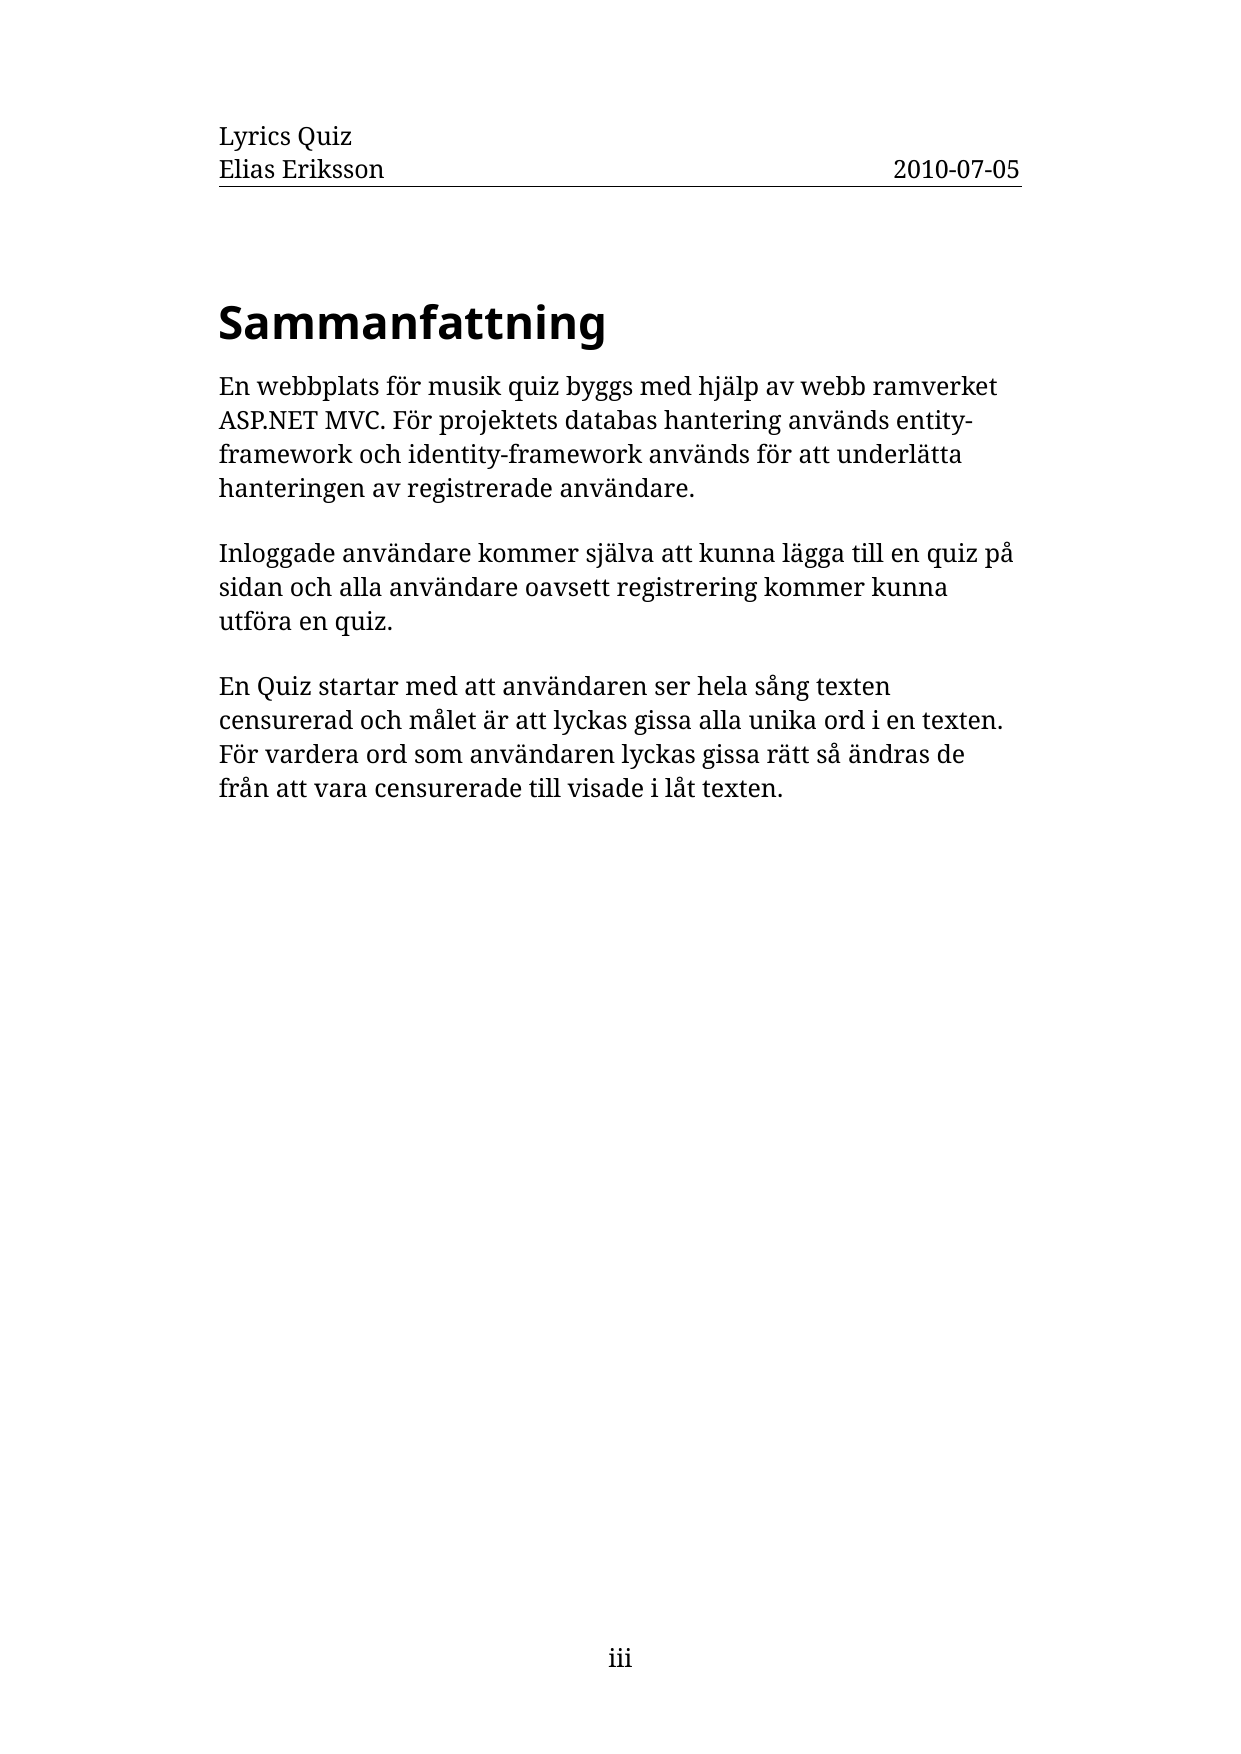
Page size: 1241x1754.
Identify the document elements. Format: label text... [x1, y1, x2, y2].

subtitle Inloggade användare kommer själva att kunna lägga till en quiz på sidan och alla användare oavsett registrering kommer kunna utföra en quiz. [218, 536, 1022, 638]
subtitle En Quiz startar med att användaren ser hela sång texten censurerad och målet är att lyckas gissa alla unika ord i en texten. För vardera ord som användaren lyckas gissa rätt så ändras de från att vara censurerade till visade i låt texten. [218, 668, 1022, 805]
subtitle Sammanfattning [218, 291, 1022, 353]
subtitle En webbplats för musik quiz byggs med hjälp av webb ramverket ASP.NET MVC. För projektets databas hantering används entity-framework och identity-framework används för att underlätta hanteringen av registrerade användare. [218, 369, 1022, 505]
